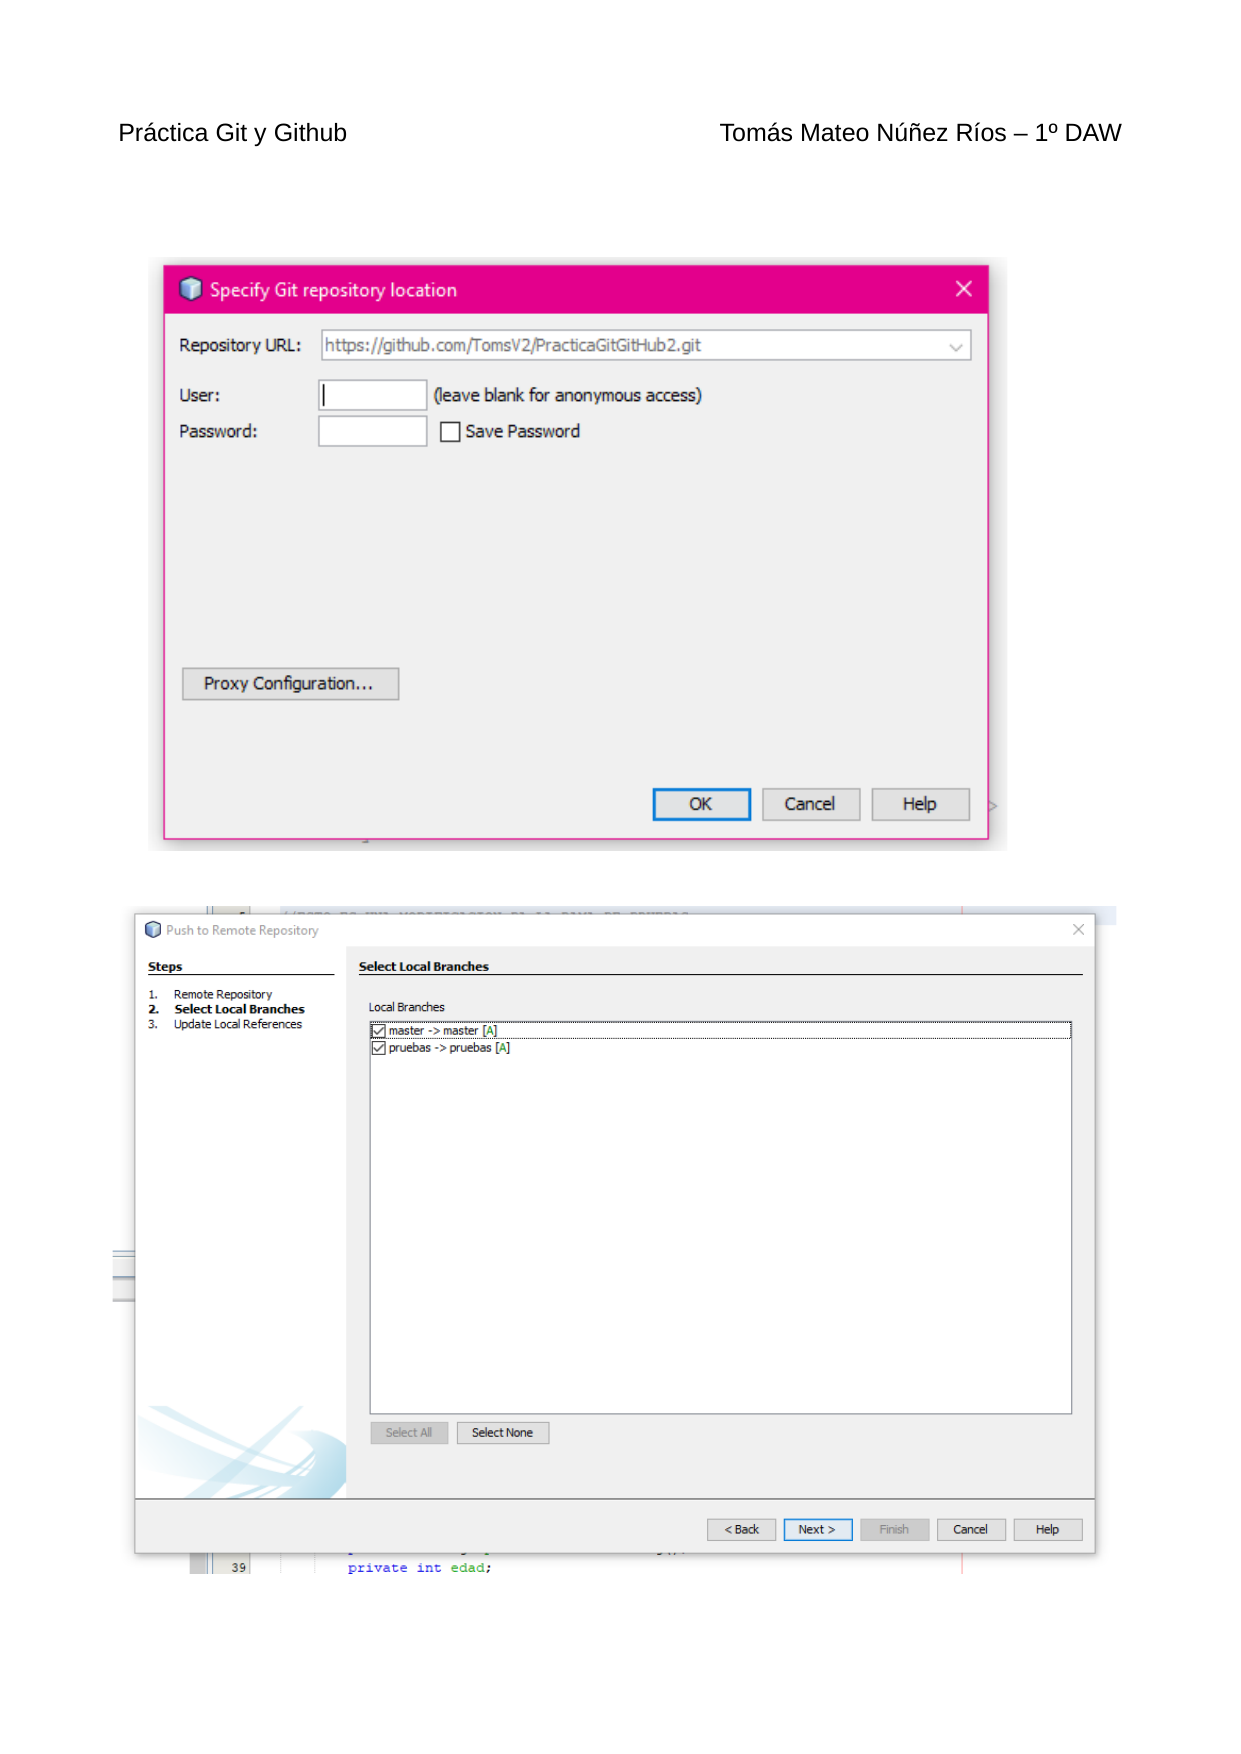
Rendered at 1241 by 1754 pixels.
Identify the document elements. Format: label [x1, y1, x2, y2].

picture [112, 906, 1117, 1574]
picture [148, 257, 1008, 851]
